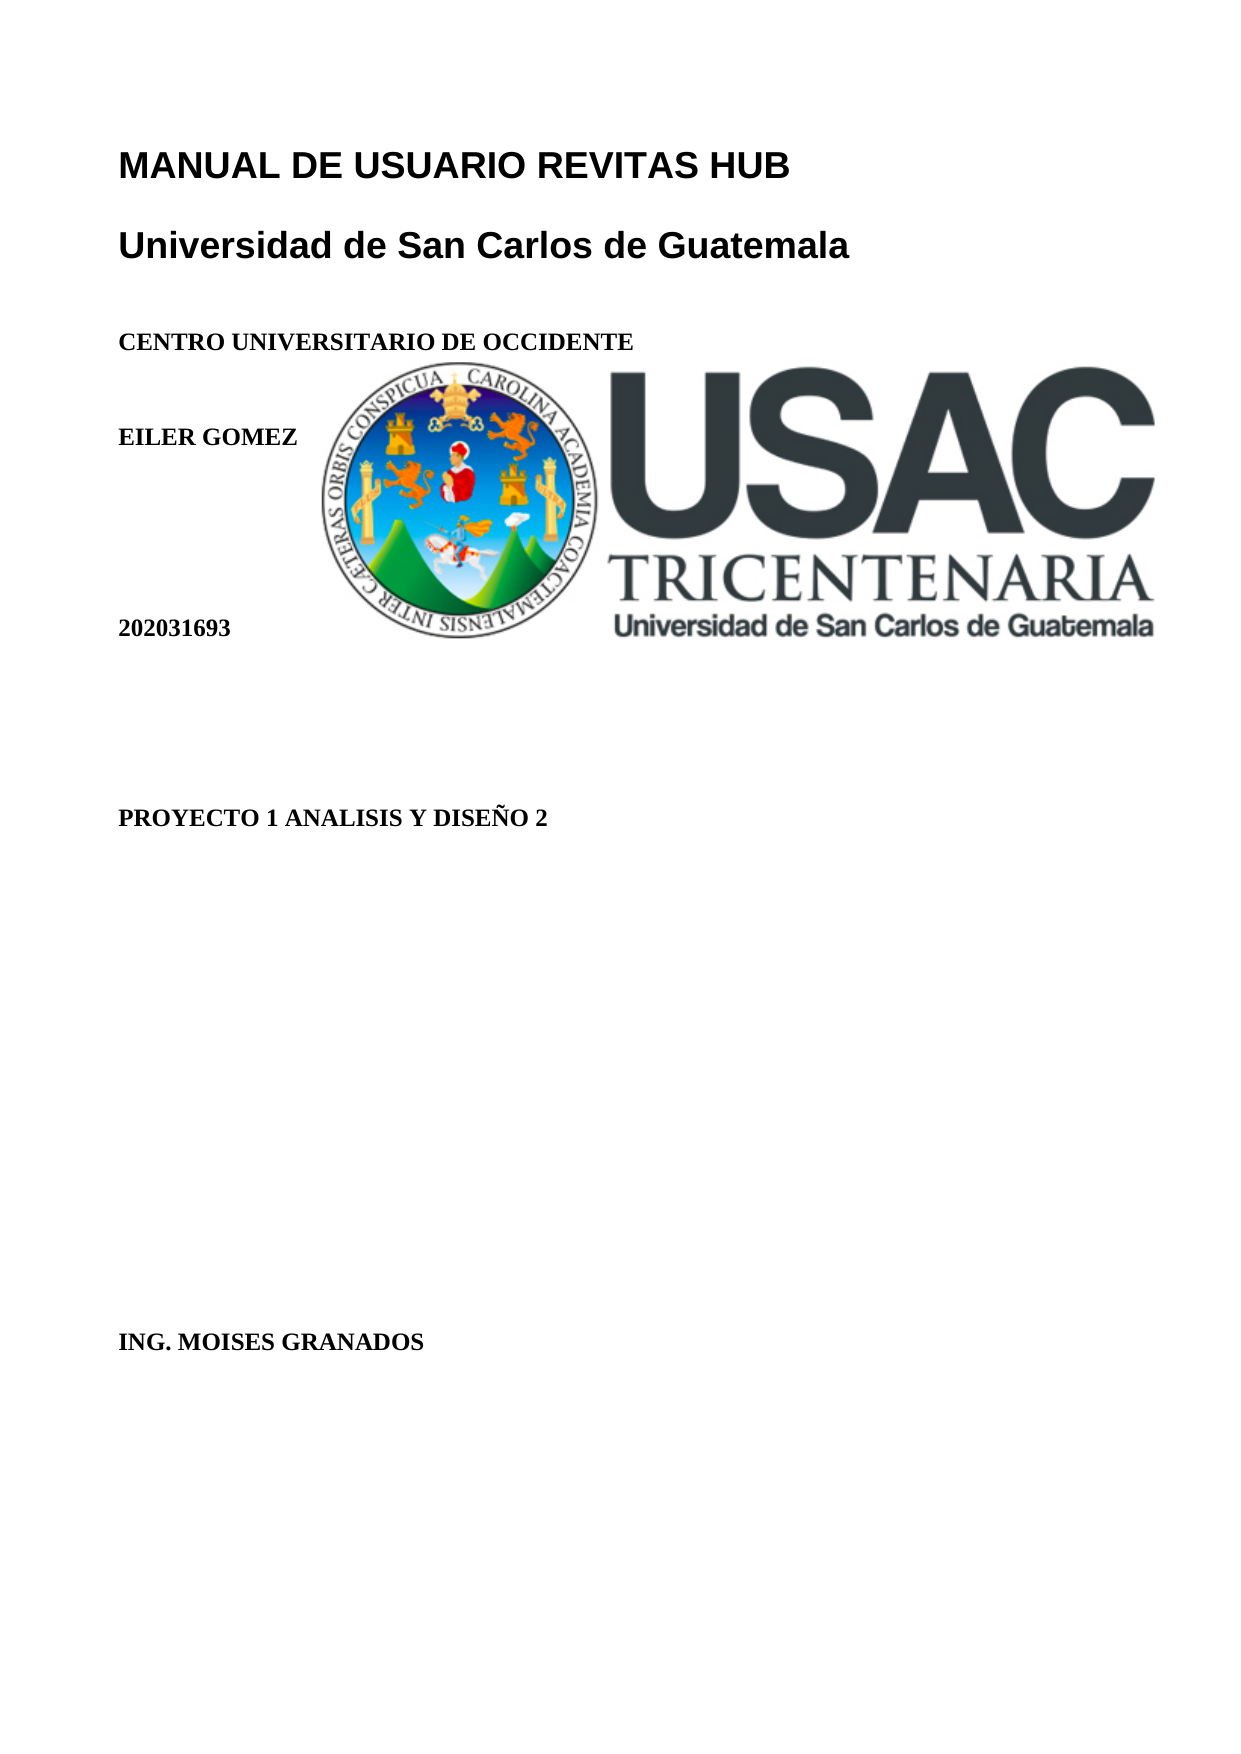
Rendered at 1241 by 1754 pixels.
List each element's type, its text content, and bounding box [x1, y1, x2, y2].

text EILER GOMEZ [118, 422, 236, 451]
text CENTRO UNIVERSITARIO DE OCCIDENTE [118, 327, 236, 356]
text ING. MOISES GRANADOS [118, 1327, 1122, 1355]
text PROYECTO 1 ANALISIS Y DISEÑO 2 [118, 803, 1122, 832]
subtitle MANUAL DE USUARIO REVITAS HUB [118, 143, 1122, 186]
text 202031693 [118, 613, 236, 641]
picture [236, 311, 1241, 690]
subtitle Universidad de San Carlos de Guatemala [118, 224, 1122, 267]
